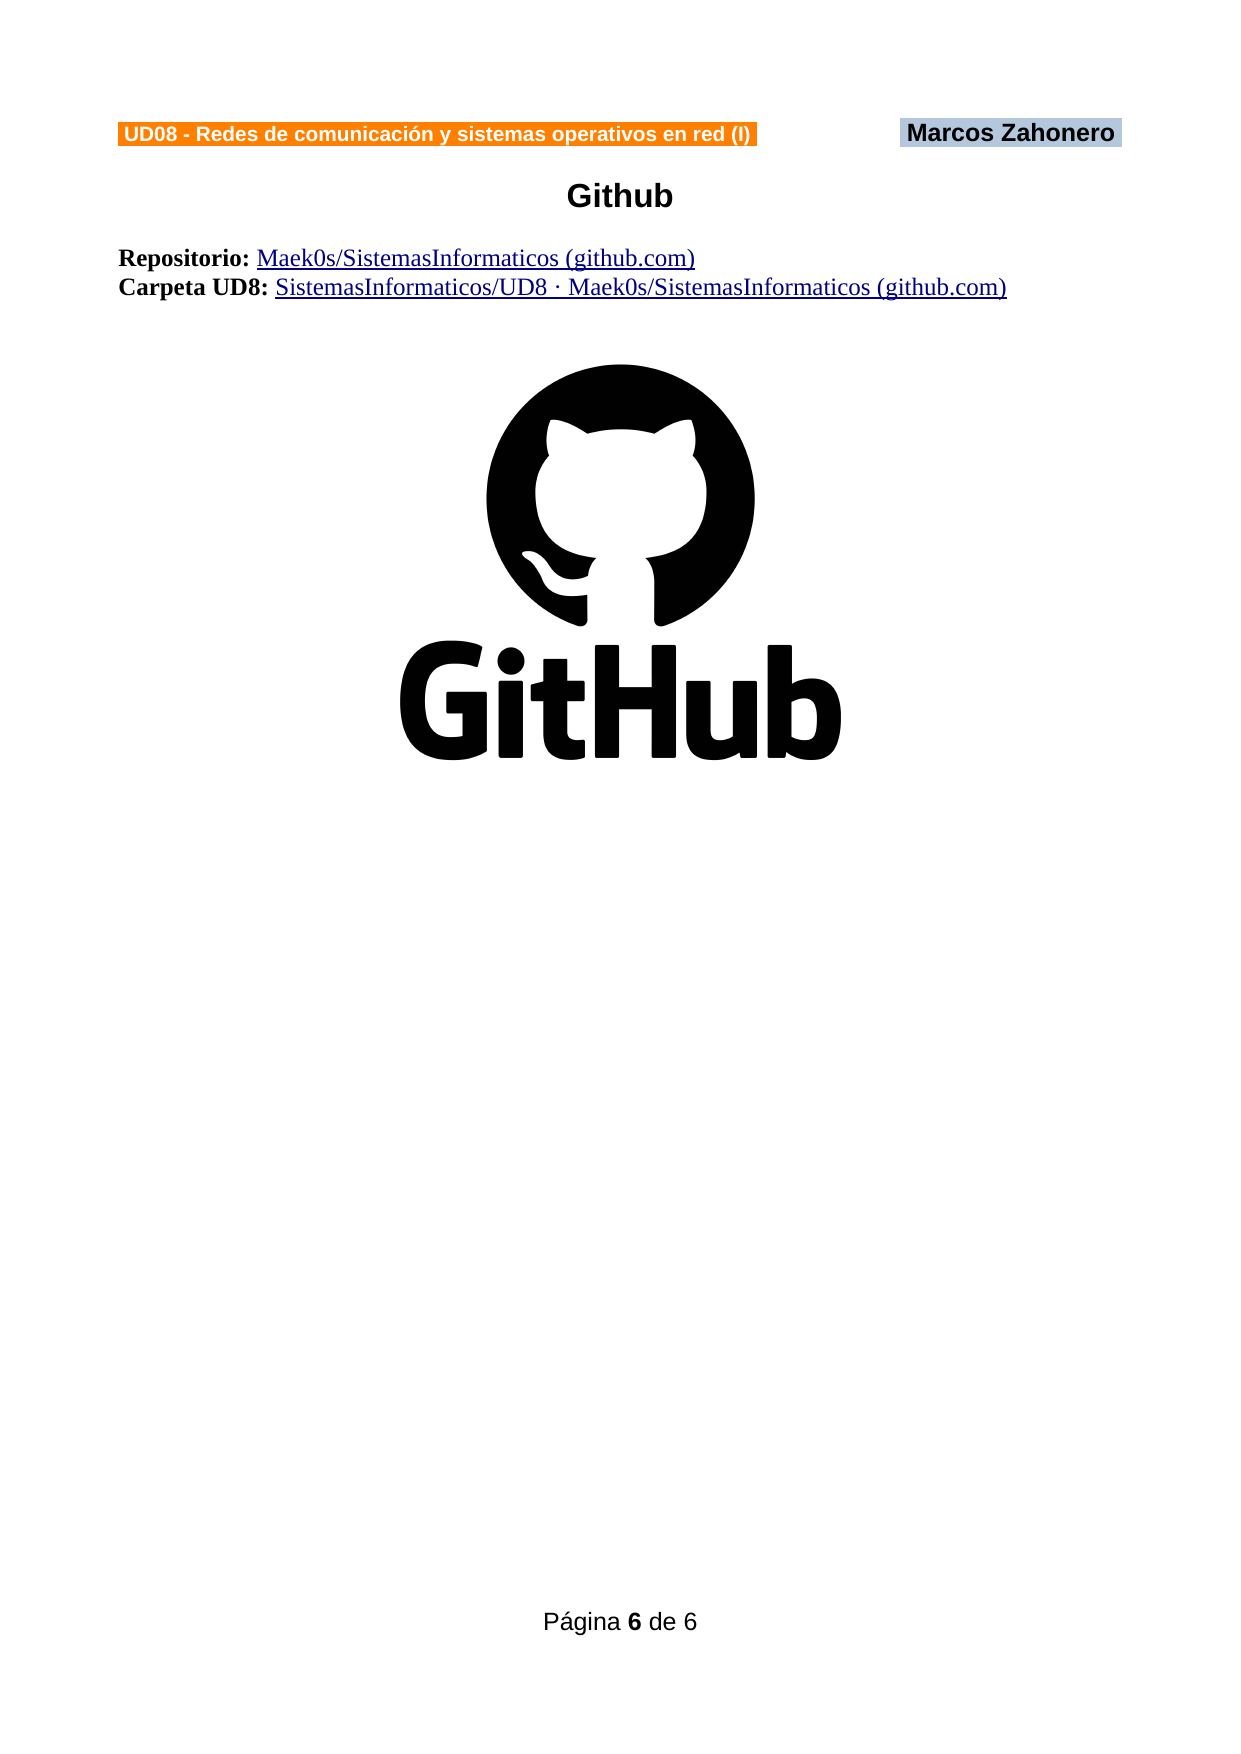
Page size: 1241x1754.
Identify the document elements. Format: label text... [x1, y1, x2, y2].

text Repositorio: Maek0s/SistemasInformaticos (github.com) [118, 243, 1122, 272]
text Carpeta UD8: SistemasInformaticos/UD8 · Maek0s/SistemasInformaticos (github.com) [118, 272, 1122, 301]
subtitle Github [118, 176, 1122, 215]
picture [258, 358, 983, 766]
